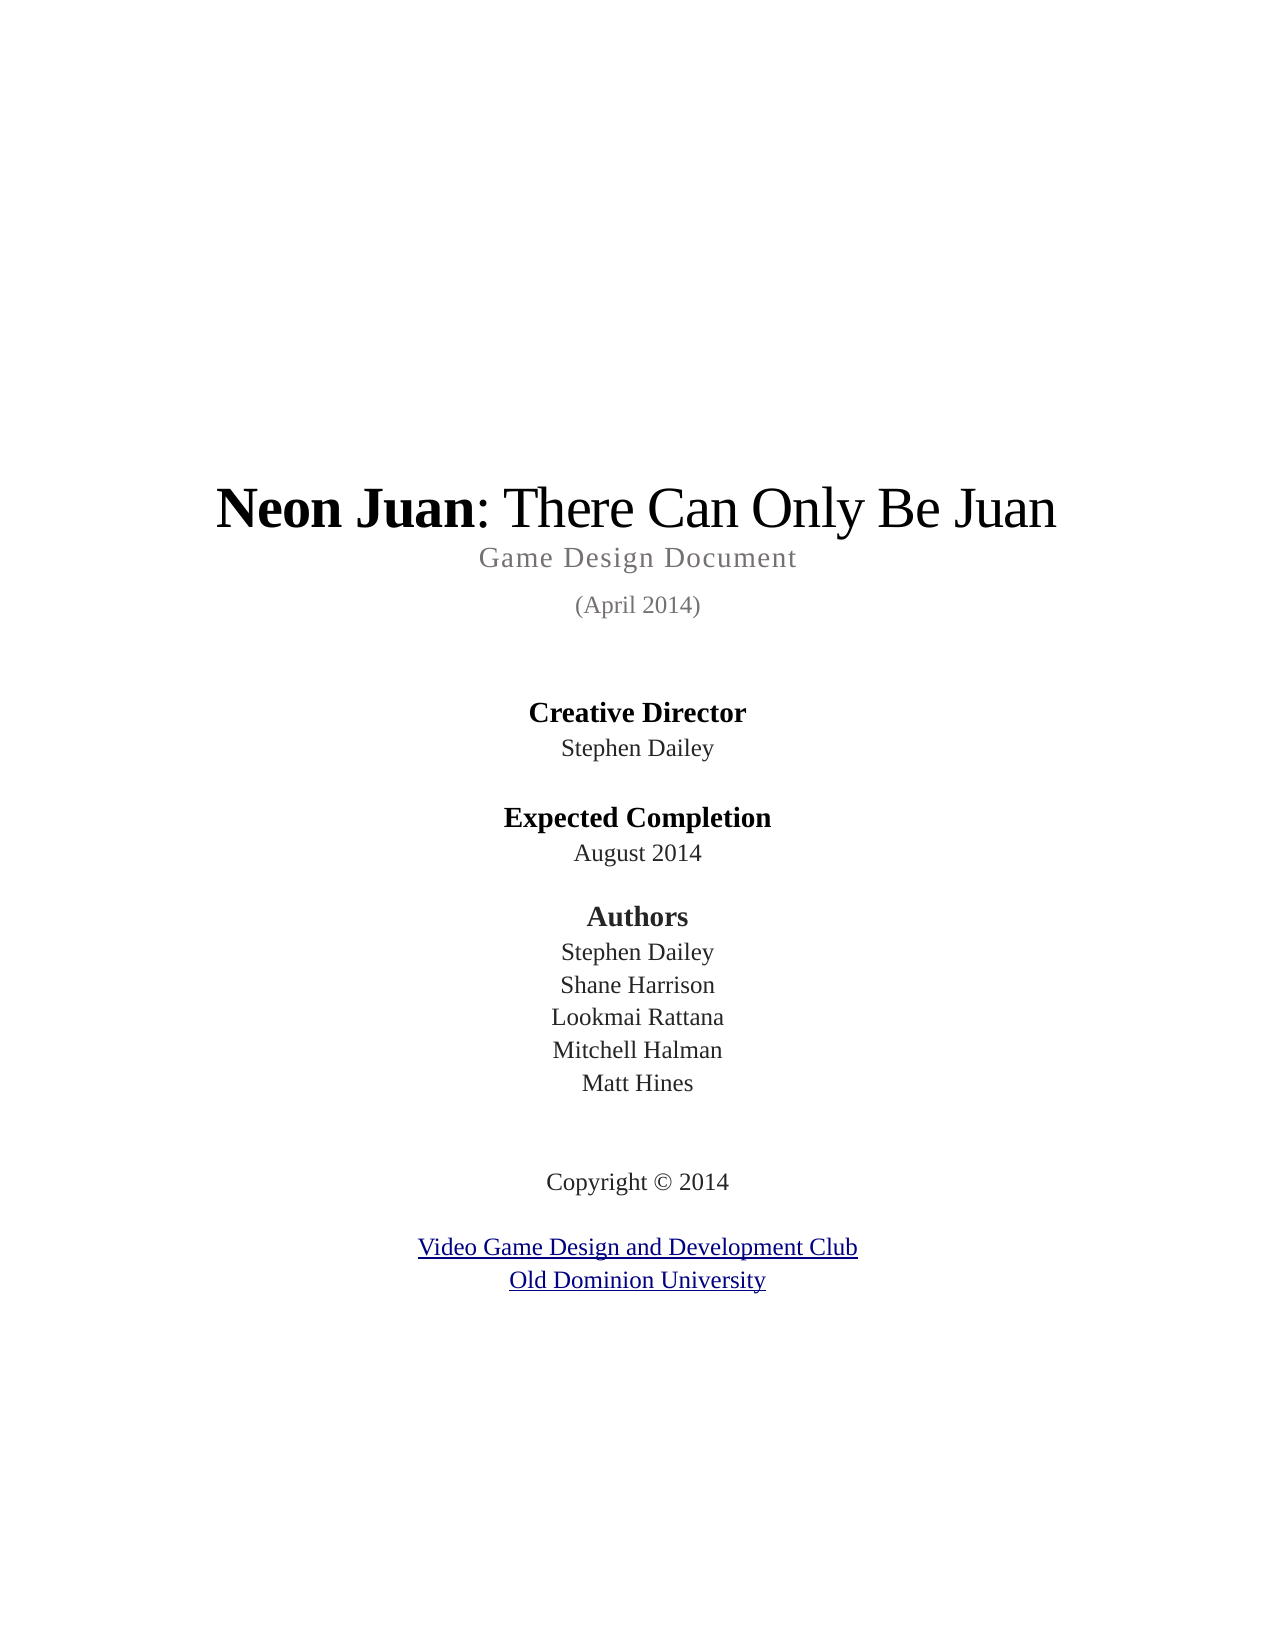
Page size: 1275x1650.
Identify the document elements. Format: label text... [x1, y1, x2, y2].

text Lookmai Rattana [112, 998, 1162, 1031]
text August 2014 [112, 834, 1162, 866]
text Creative Director [112, 695, 1162, 729]
text Video Game Design and Development Club [112, 1228, 1162, 1261]
text Copyright © 2014 [112, 1162, 1162, 1195]
text (April 2014) [112, 590, 1162, 619]
text Matt Hines [112, 1064, 1162, 1097]
title Neon Juan: There Can Only Be Juan [112, 473, 1162, 540]
text Mitchell Halman [112, 1031, 1162, 1064]
text Shane Harrison [112, 966, 1162, 998]
text Expected Completion [112, 800, 1162, 834]
text Old Dominion University [112, 1261, 1162, 1294]
text Stephen Dailey [112, 729, 1162, 762]
text Authors [112, 899, 1162, 933]
subtitle Game Design Document [112, 540, 1162, 573]
text Stephen Dailey [112, 933, 1162, 966]
